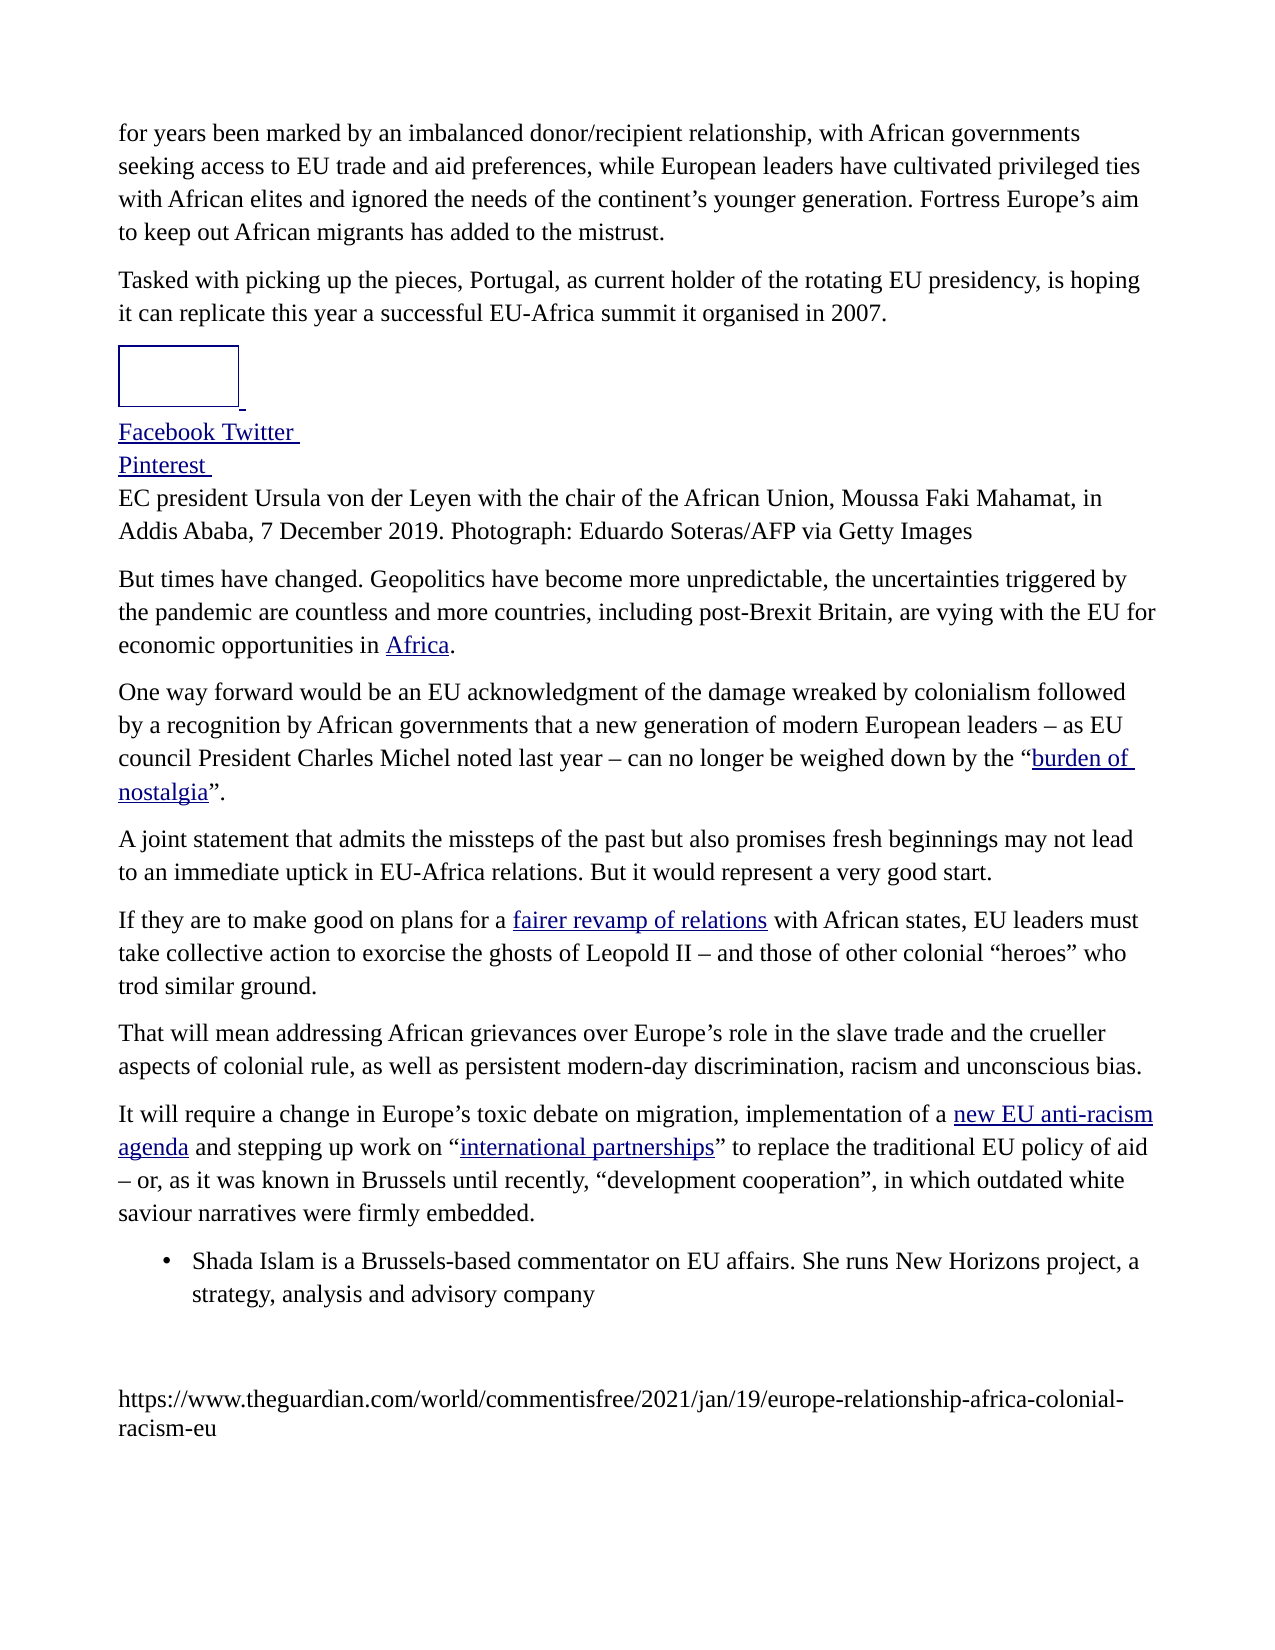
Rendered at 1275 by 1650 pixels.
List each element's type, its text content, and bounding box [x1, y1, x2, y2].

text A joint statement that admits the missteps of the past but also promises fresh beginnings may not lead to an immediate uptick in EU-Africa relations. But it would represent a very good start. [118, 824, 1157, 886]
text If they are to make good on plans for a fairer revamp of relations with African states, EU leaders must take collective action to exorcise the ghosts of Leopold II – and those of other colonial “heroes” who trod similar ground. [118, 905, 1157, 999]
text One way forward would be an EU acknowledgment of the damage wreaked by colonialism followed by a recognition by African governments that a new generation of modern European leaders – as EU council President Charles Michel noted last year – can no longer be weighed down by the “burden of nostalgia”. [118, 677, 1157, 805]
text That will mean addressing African grievances over Europe’s role in the slave trade and the crueller aspects of colonial rule, as well as persistent modern-day discrimination, racism and unconscious bias. [118, 1018, 1157, 1080]
text Pinterest [118, 450, 1157, 479]
text Tasked with picking up the pieces, Portugal, as current holder of the rotating EU presidency, is hoping it can replicate this year a successful EU-Africa summit it organised in 2007. [118, 265, 1157, 327]
text But times have changed. Geopolitics have become more unpredictable, the uncertainties triggered by the pandemic are countless and more countries, including post-Brexit Britain, are vying with the EU for economic opportunities in Africa. [118, 564, 1157, 659]
text https://www.theguardian.com/world/commentisfree/2021/jan/19/europe-relationship-africa-colonial-racism-eu [118, 1384, 1157, 1441]
text It will require a change in Europe’s toxic debate on migration, implementation of a new EU anti-racism agenda and stepping up work on “international partnerships” to replace the traditional EU policy of aid – or, as it was known in Brussels until recently, “development cooperation”, in which outdated white saviour narratives were firmly embedded. [118, 1099, 1157, 1227]
text EC president Ursula von der Leyen with the chair of the African Union, Moussa Faki Mahamat, in Addis Ababa, 7 December 2019. Photograph: Eduardo Soteras/AFP via Getty Images [118, 483, 1157, 545]
text Facebook Twitter [118, 417, 1157, 446]
text for years been marked by an imbalanced donor/recipient relationship, with African governments seeking access to EU trade and aid preferences, while European leaders have cultivated privileged ties with African elites and ignored the needs of the continent’s younger generation. Fortress Europe’s aim to keep out African migrants has added to the mistrust. [118, 118, 1157, 246]
list Shada Islam is a Brussels-based commentator on EU affairs. She runs New Horizons project, a strategy, analysis and advisory company [162, 1246, 1157, 1307]
